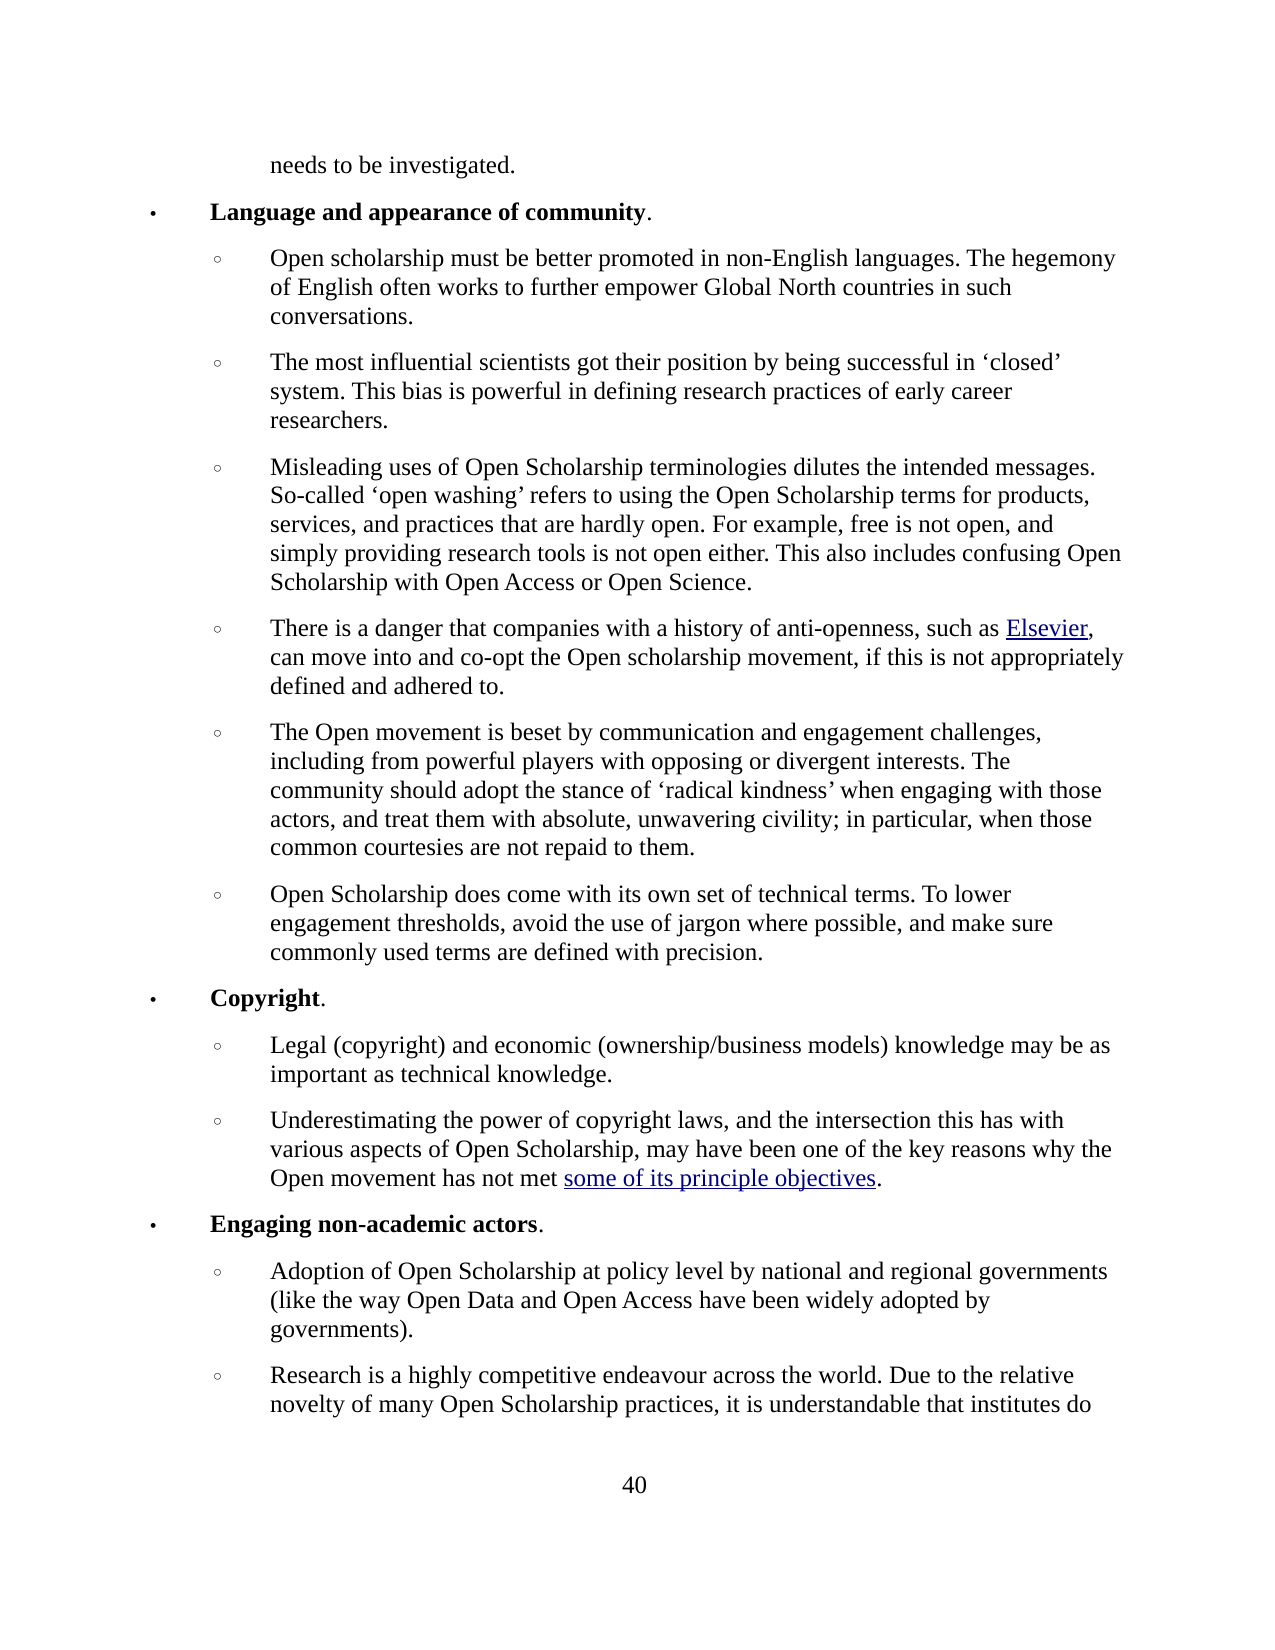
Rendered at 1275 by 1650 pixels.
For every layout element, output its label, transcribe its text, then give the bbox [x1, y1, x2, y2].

list Misleading uses of Open Scholarship terminologies dilutes the intended messages. So-called ‘open washing’ refers to using the Open Scholarship terms for products, services, and practices that are hardly open. For example, free is not open, and simply providing research tools is not open either. This also includes confusing Open Scholarship with Open Access or Open Science. [210, 452, 1125, 595]
list Copyright. [150, 983, 1125, 1012]
list There is a danger that companies with a history of anti-openness, such as Elsevier, can move into and co-opt the Open scholarship movement, if this is not appropriately defined and adhered to. [210, 613, 1125, 699]
list Open scholarship must be better promoted in non-English languages. The hegemony of English often works to further empower Global North countries in such conversations. [210, 243, 1125, 329]
list needs to be investigated. [210, 150, 1125, 179]
list Adoption of Open Scholarship at policy level by national and regional governments (like the way Open Data and Open Access have been widely adopted by governments). [210, 1256, 1125, 1342]
list The Open movement is beset by communication and engagement challenges, including from powerful players with opposing or divergent interests. The community should adopt the stance of ‘radical kindness’ when engaging with those actors, and treat them with absolute, unwavering civility; in particular, when those common courtesies are not repaid to them. [210, 717, 1125, 861]
list Language and appearance of community. [150, 197, 1125, 225]
list Research is a highly competitive endeavour across the world. Due to the relative novelty of many Open Scholarship practices, it is understandable that institutes do [210, 1360, 1125, 1418]
list Open Scholarship does come with its own set of technical terms. To lower engagement thresholds, avoid the use of jargon where possible, and make sure commonly used terms are defined with precision. [210, 879, 1125, 965]
list Engaging non-academic actors. [150, 1209, 1125, 1238]
list Underestimating the power of copyright laws, and the intersection this has with various aspects of Open Scholarship, may have been one of the key reasons why the Open movement has not met some of its principle objectives. [210, 1105, 1125, 1192]
list The most influential scientists got their position by being successful in ‘closed’ system. This bias is powerful in defining research practices of early career researchers. [210, 347, 1125, 434]
list Legal (copyright) and economic (ownership/business models) knowledge may be as important as technical knowledge. [210, 1030, 1125, 1087]
